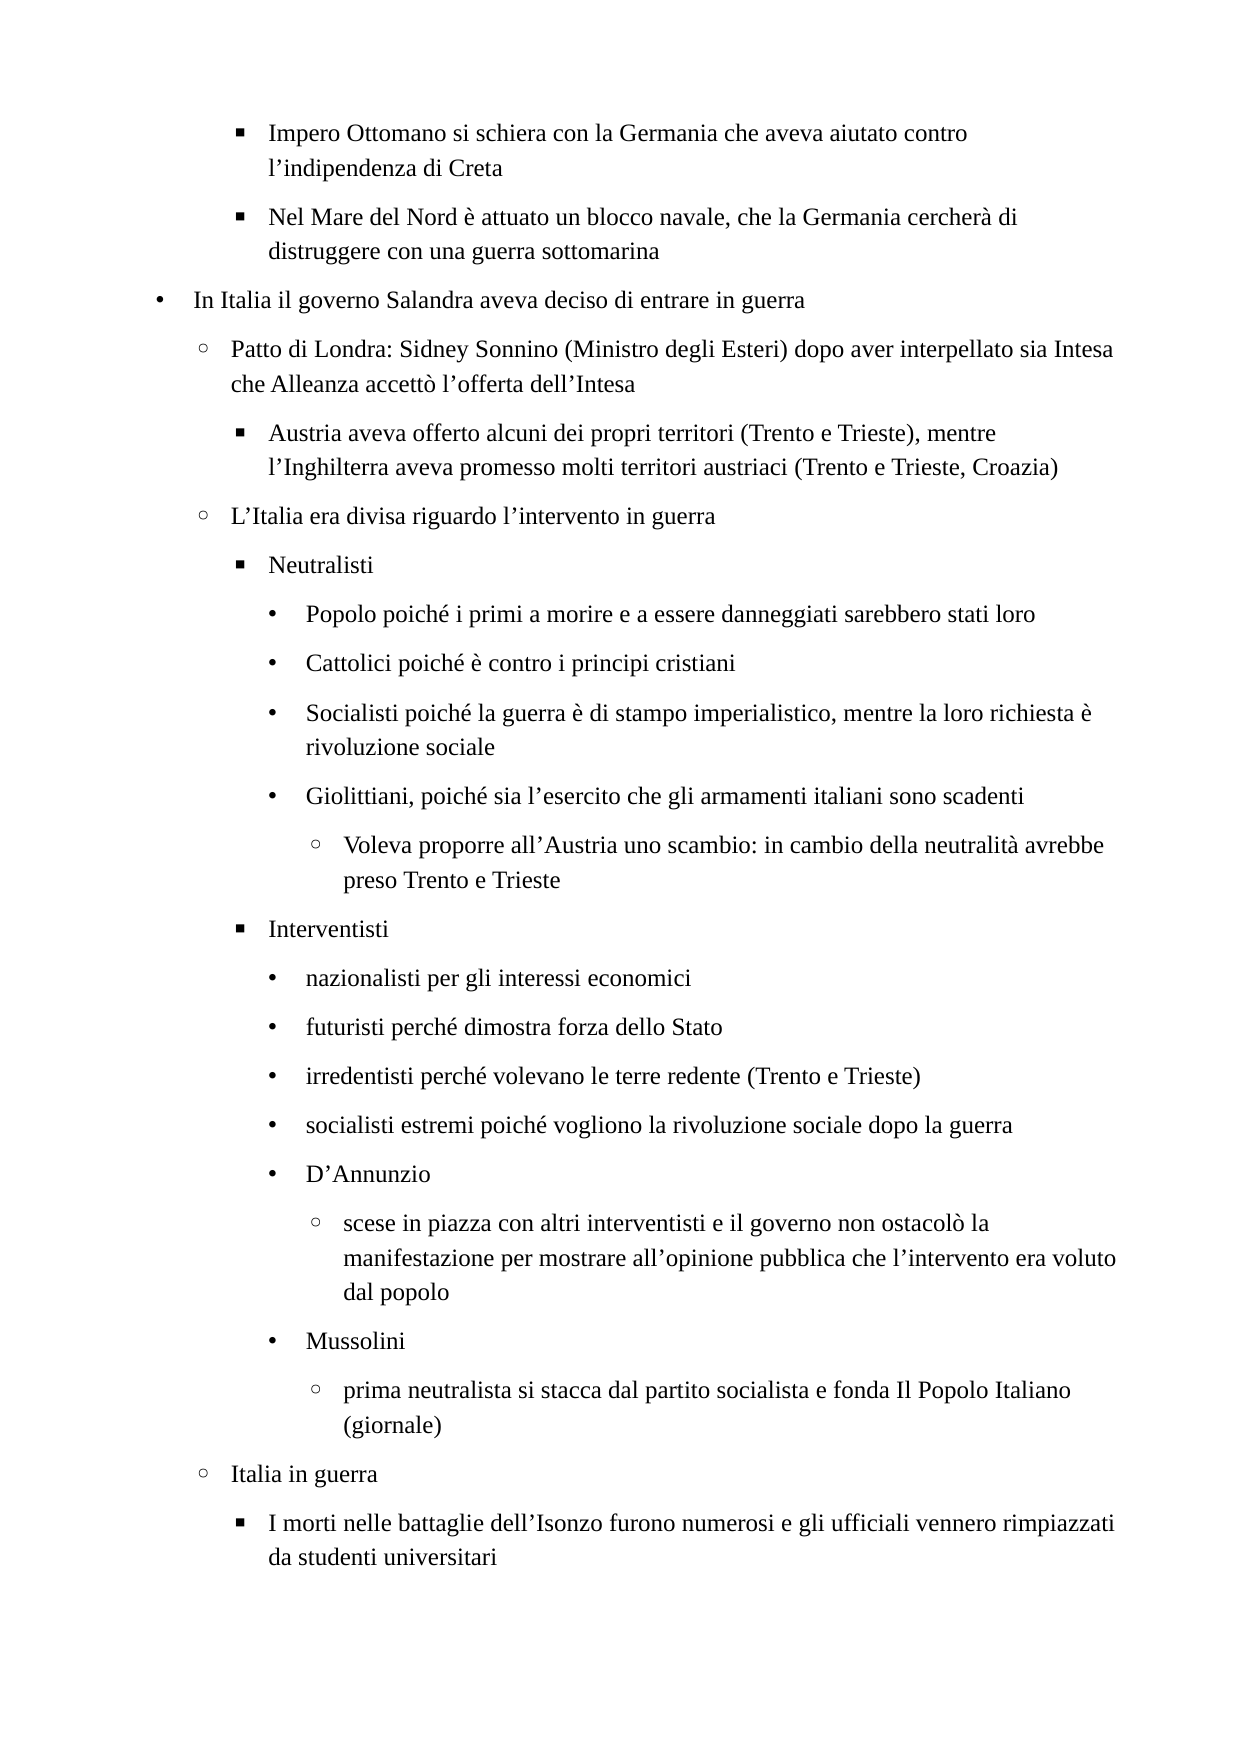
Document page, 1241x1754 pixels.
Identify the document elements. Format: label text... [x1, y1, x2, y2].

list scese in piazza con altri interventisti e il governo non ostacolò la manifestazione per mostrare all’opinione pubblica che l’intervento era voluto dal popolo [306, 1208, 1122, 1306]
list Voleva proporre all’Austria uno scambio: in cambio della neutralità avrebbe preso Trento e Trieste [306, 830, 1122, 893]
list futuristi perché dimostra forza dello Stato [268, 1012, 1122, 1041]
list Nel Mare del Nord è attuato un blocco navale, che la Germania cercherà di distruggere con una guerra sottomarina [231, 202, 1122, 265]
list I morti nelle battaglie dell’Isonzo furono numerosi e gli ufficiali vennero rimpiazzati da studenti universitari [231, 1508, 1122, 1571]
list irredentisti perché volevano le terre redente (Trento e Trieste) [268, 1061, 1122, 1090]
list Cattolici poiché è contro i principi cristiani [268, 648, 1122, 677]
list In Italia il governo Salandra aveva deciso di entrare in guerra [156, 285, 1122, 314]
list prima neutralista si stacca dal partito socialista e fonda Il Popolo Italiano (giornale) [306, 1375, 1122, 1438]
list Patto di Londra: Sidney Sonnino (Ministro degli Esteri) dopo aver interpellato sia Intesa che Alleanza accettò l’offerta dell’Intesa [193, 334, 1122, 397]
list Interventisti [231, 914, 1122, 942]
list L’Italia era divisa riguardo l’intervento in guerra [193, 501, 1122, 530]
list Popolo poiché i primi a morire e a essere danneggiati sarebbero stati loro [268, 599, 1122, 628]
list D’Annunzio [268, 1159, 1122, 1188]
list Neutralisti [231, 550, 1122, 579]
list Italia in guerra [193, 1459, 1122, 1487]
list socialisti estremi poiché vogliono la rivoluzione sociale dopo la guerra [268, 1110, 1122, 1139]
list Mussolini [268, 1326, 1122, 1355]
list Giolittiani, poiché sia l’esercito che gli armamenti italiani sono scadenti [268, 781, 1122, 810]
list Impero Ottomano si schiera con la Germania che aveva aiutato contro l’indipendenza di Creta [231, 118, 1122, 181]
list Austria aveva offerto alcuni dei propri territori (Trento e Trieste), mentre l’Inghilterra aveva promesso molti territori austriaci (Trento e Trieste, Croazia) [231, 418, 1122, 481]
list Socialisti poiché la guerra è di stampo imperialistico, mentre la loro richiesta è rivoluzione sociale [268, 698, 1122, 761]
list nazionalisti per gli interessi economici [268, 963, 1122, 992]
